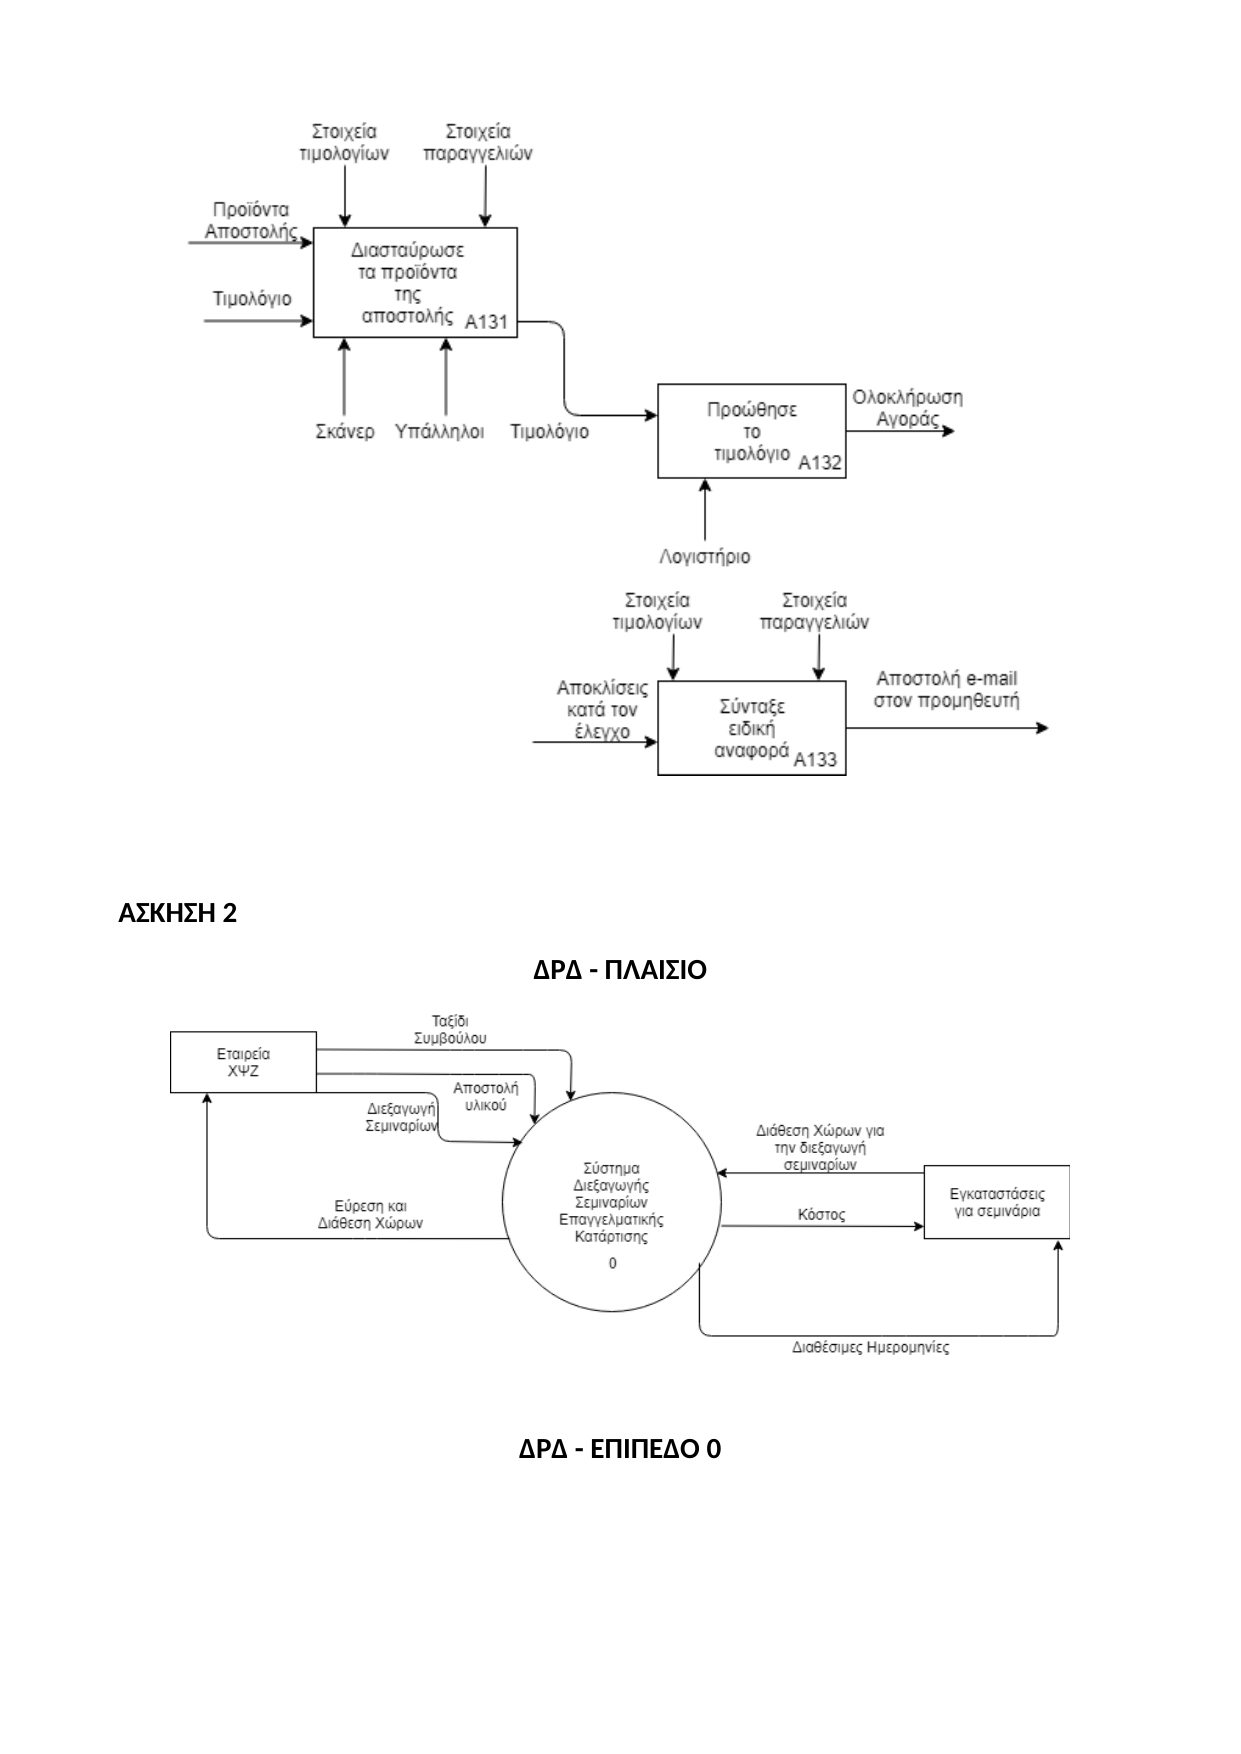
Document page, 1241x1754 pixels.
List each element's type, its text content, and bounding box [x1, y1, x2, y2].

text ΔΡΔ - ΠΛΑΙΣΙΟ [118, 951, 1122, 987]
text ΔΡΔ - ΕΠΙΠΕΔΟ 0 [118, 1430, 1122, 1466]
text ΑΣΚΗΣΗ 2 [118, 894, 1122, 930]
